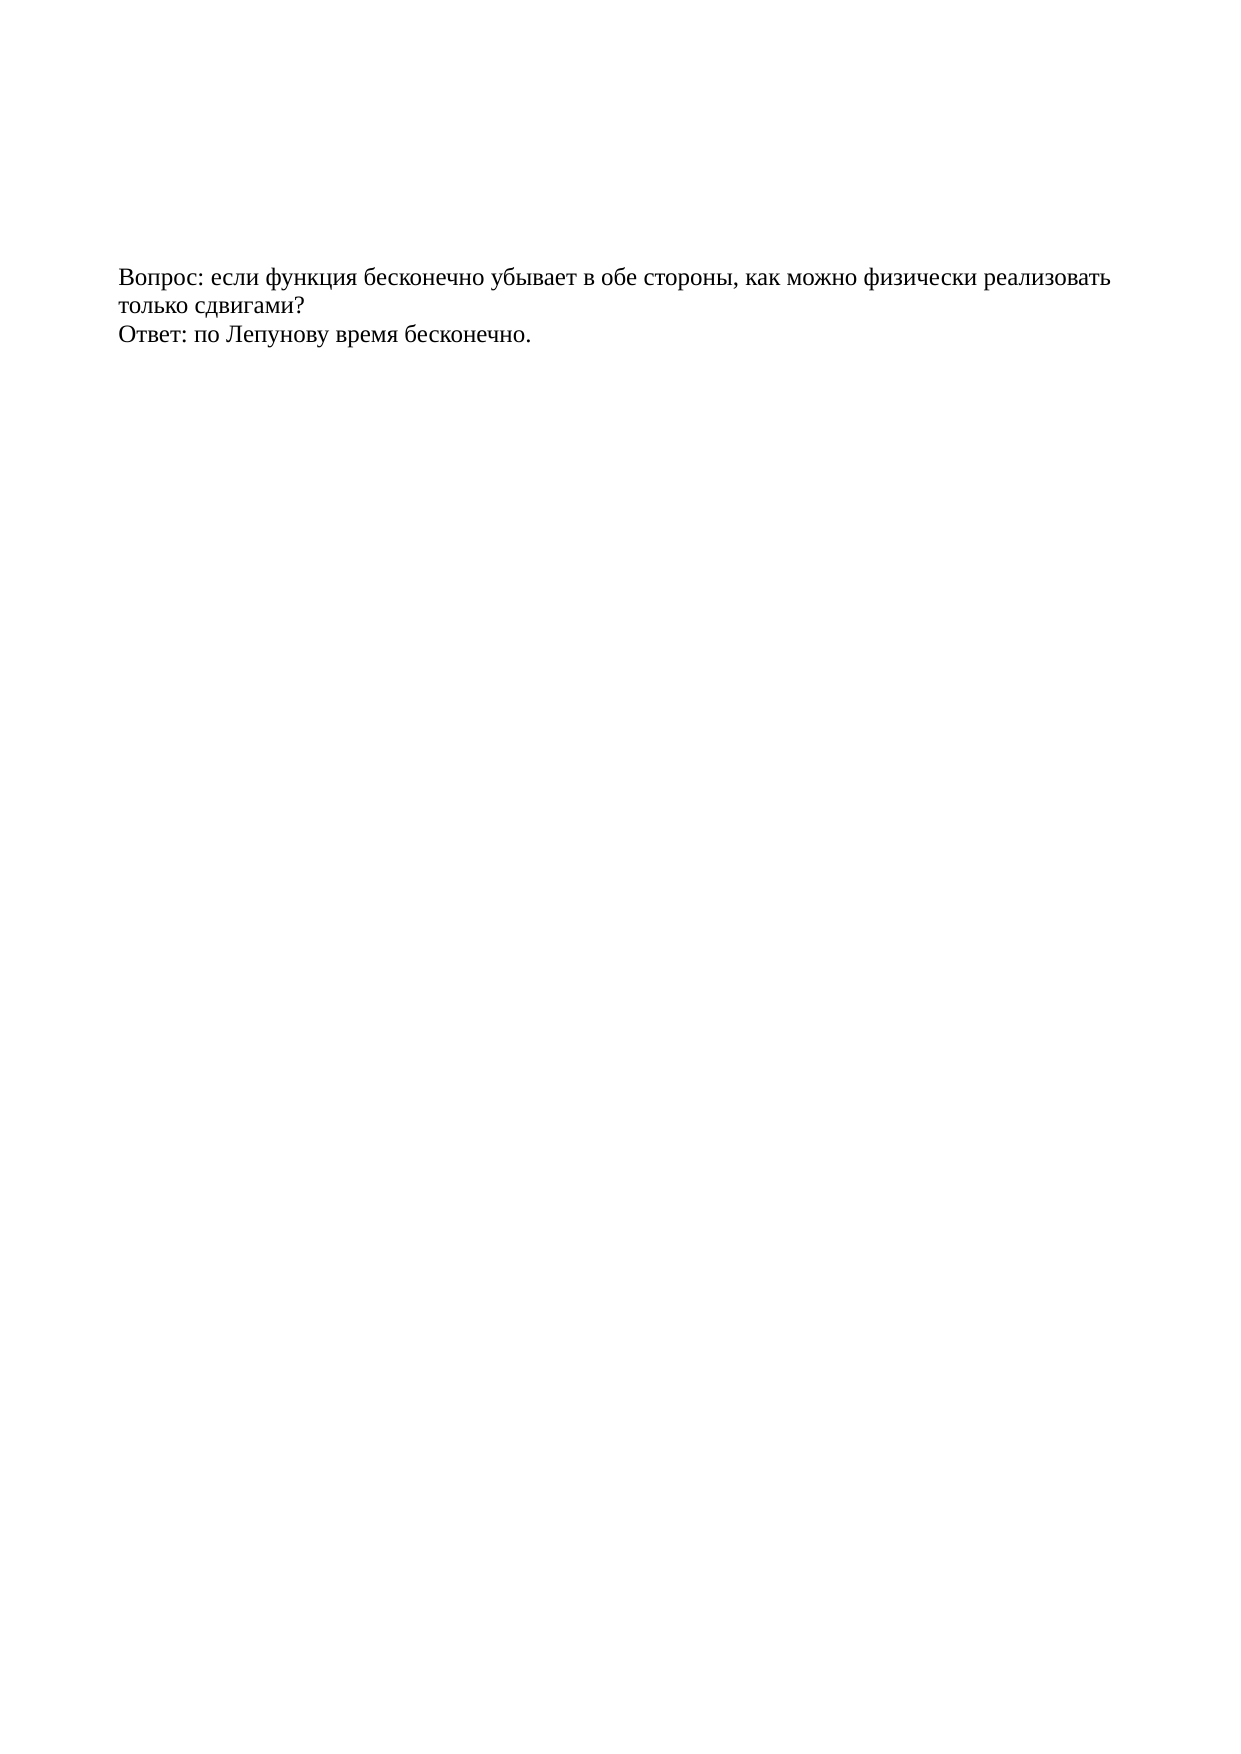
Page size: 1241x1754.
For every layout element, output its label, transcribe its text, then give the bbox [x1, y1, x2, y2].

text Вопрос: если функция бесконечно убывает в обе стороны, как можно физически реализовать только сдвигами? [118, 262, 1122, 319]
text Ответ: по Лепунову время бесконечно. [118, 319, 1122, 348]
